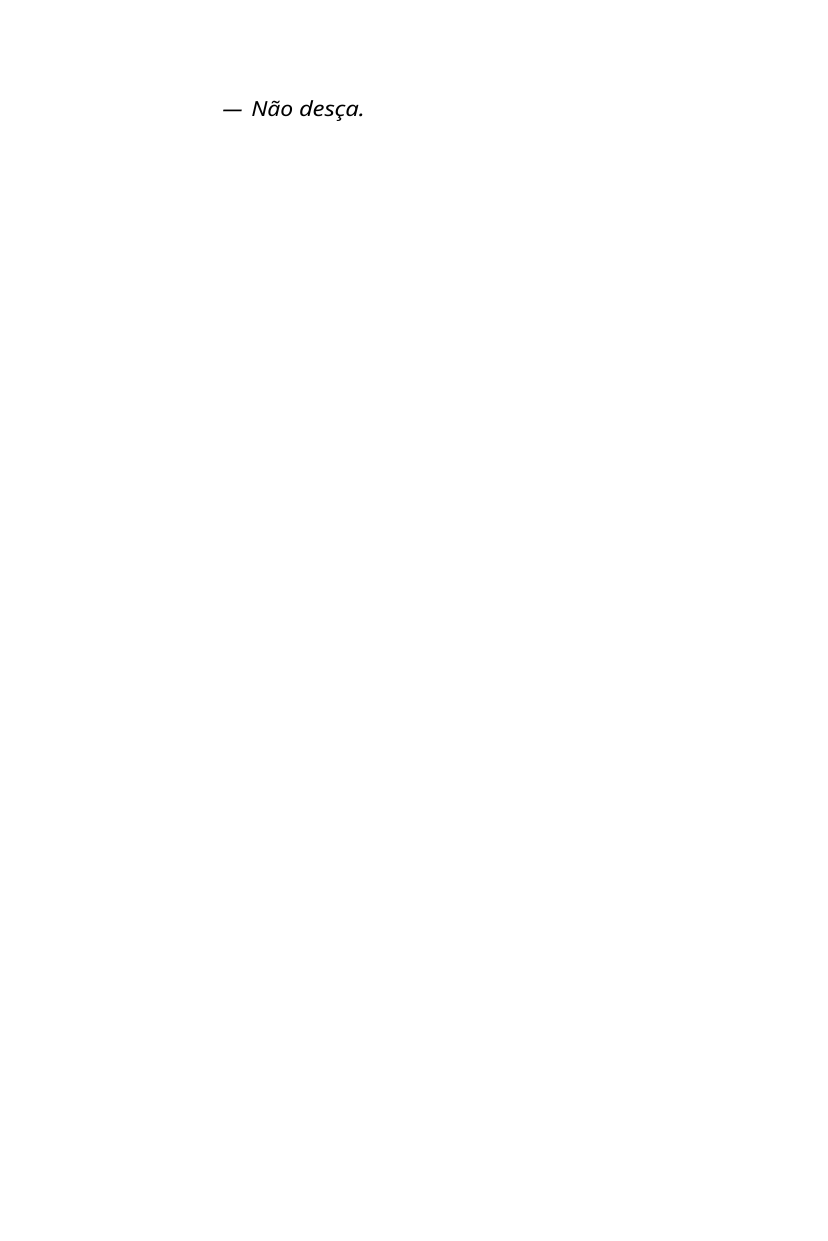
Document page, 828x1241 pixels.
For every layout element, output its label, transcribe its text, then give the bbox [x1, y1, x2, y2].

list Não desça. [222, 94, 787, 122]
